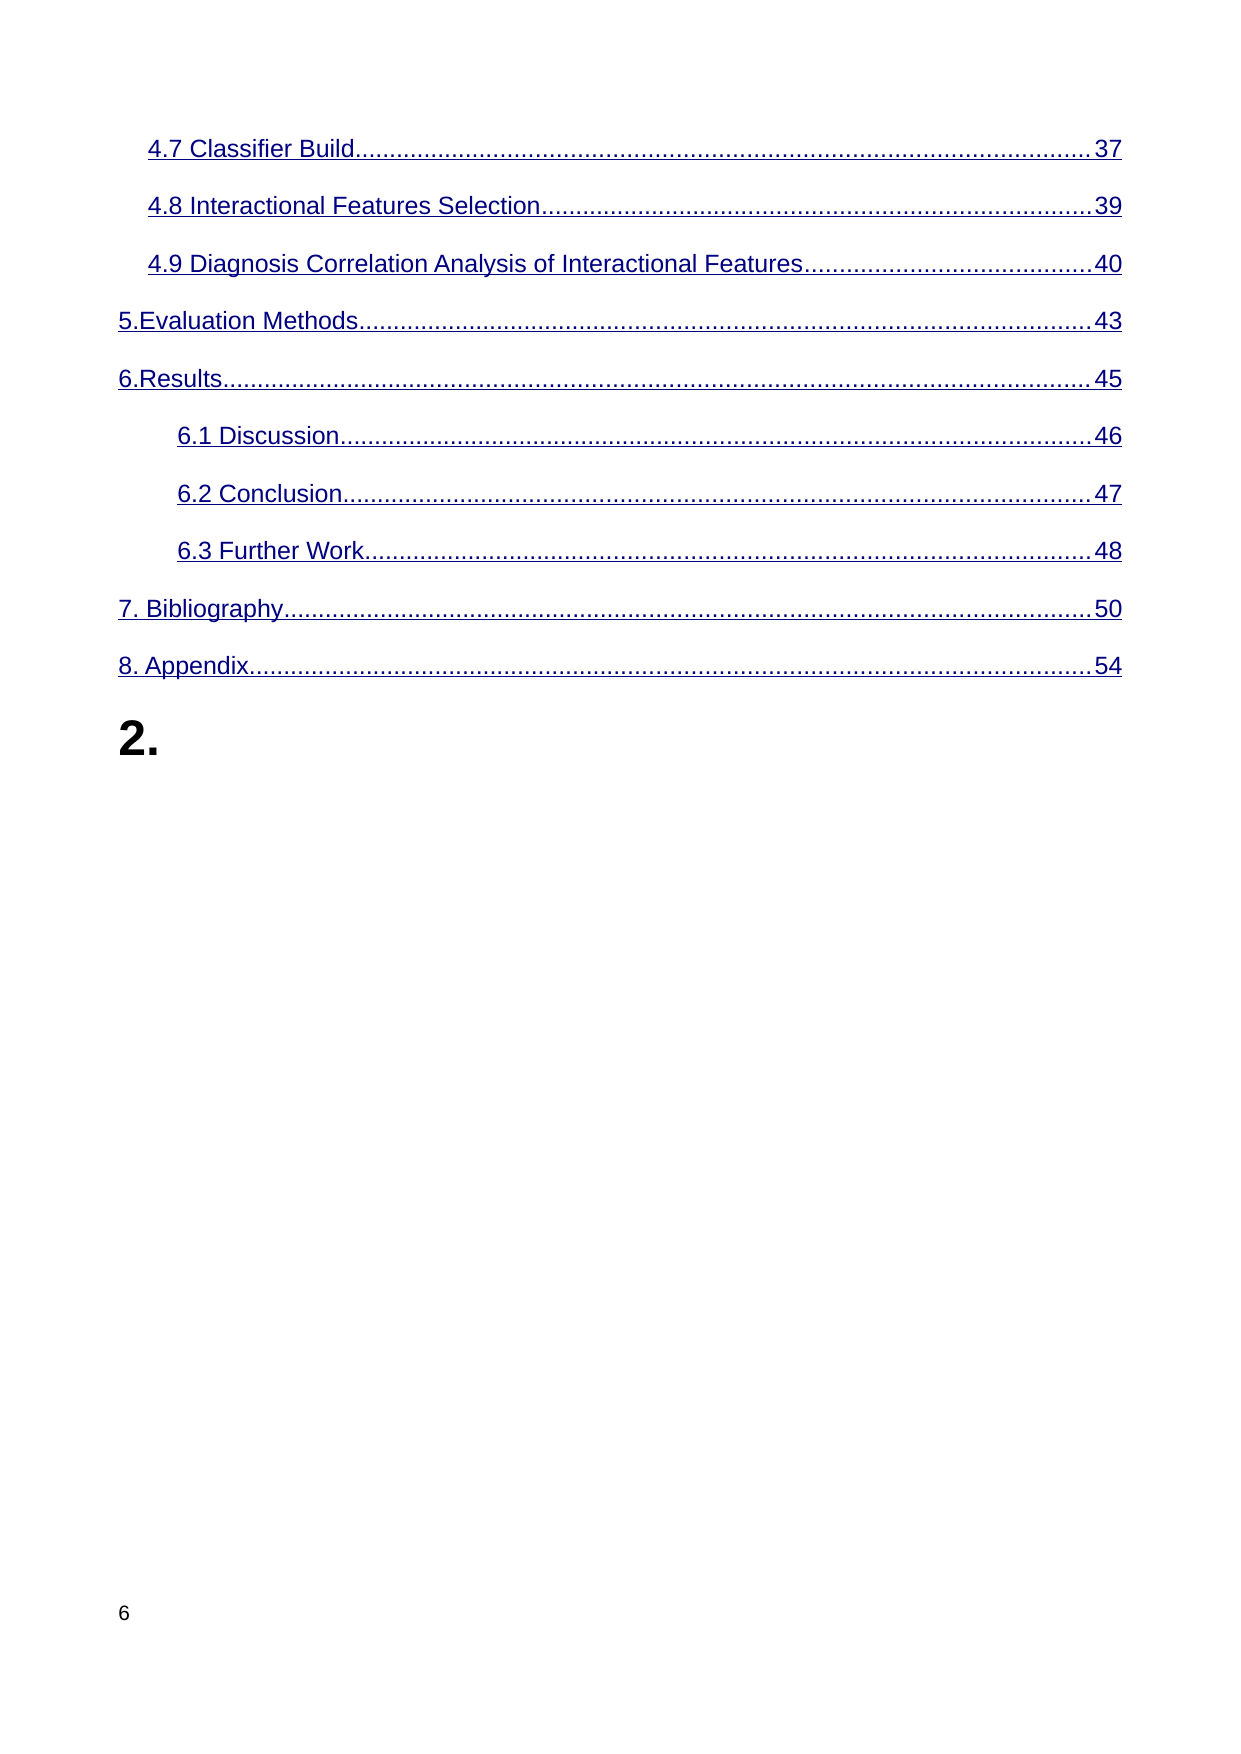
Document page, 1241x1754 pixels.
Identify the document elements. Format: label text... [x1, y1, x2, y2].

text 7. Bibliography 50 [118, 593, 1122, 619]
text 6.2 Conclusion 47 [177, 478, 1122, 504]
text 6.3 Further Work 48 [177, 536, 1122, 561]
text 5.Evaluation Methods 43 [118, 306, 1122, 331]
text 4.7 Classifier Build 37 [148, 133, 1122, 159]
text 8. Appendix 54 [118, 651, 1122, 676]
text 4.9 Diagnosis Correlation Analysis of Interactional Features 40 [148, 248, 1122, 274]
text 6.Results 45 [118, 363, 1122, 389]
text 4.8 Interactional Features Selection 39 [148, 191, 1122, 216]
text 6.1 Discussion 46 [177, 421, 1122, 446]
